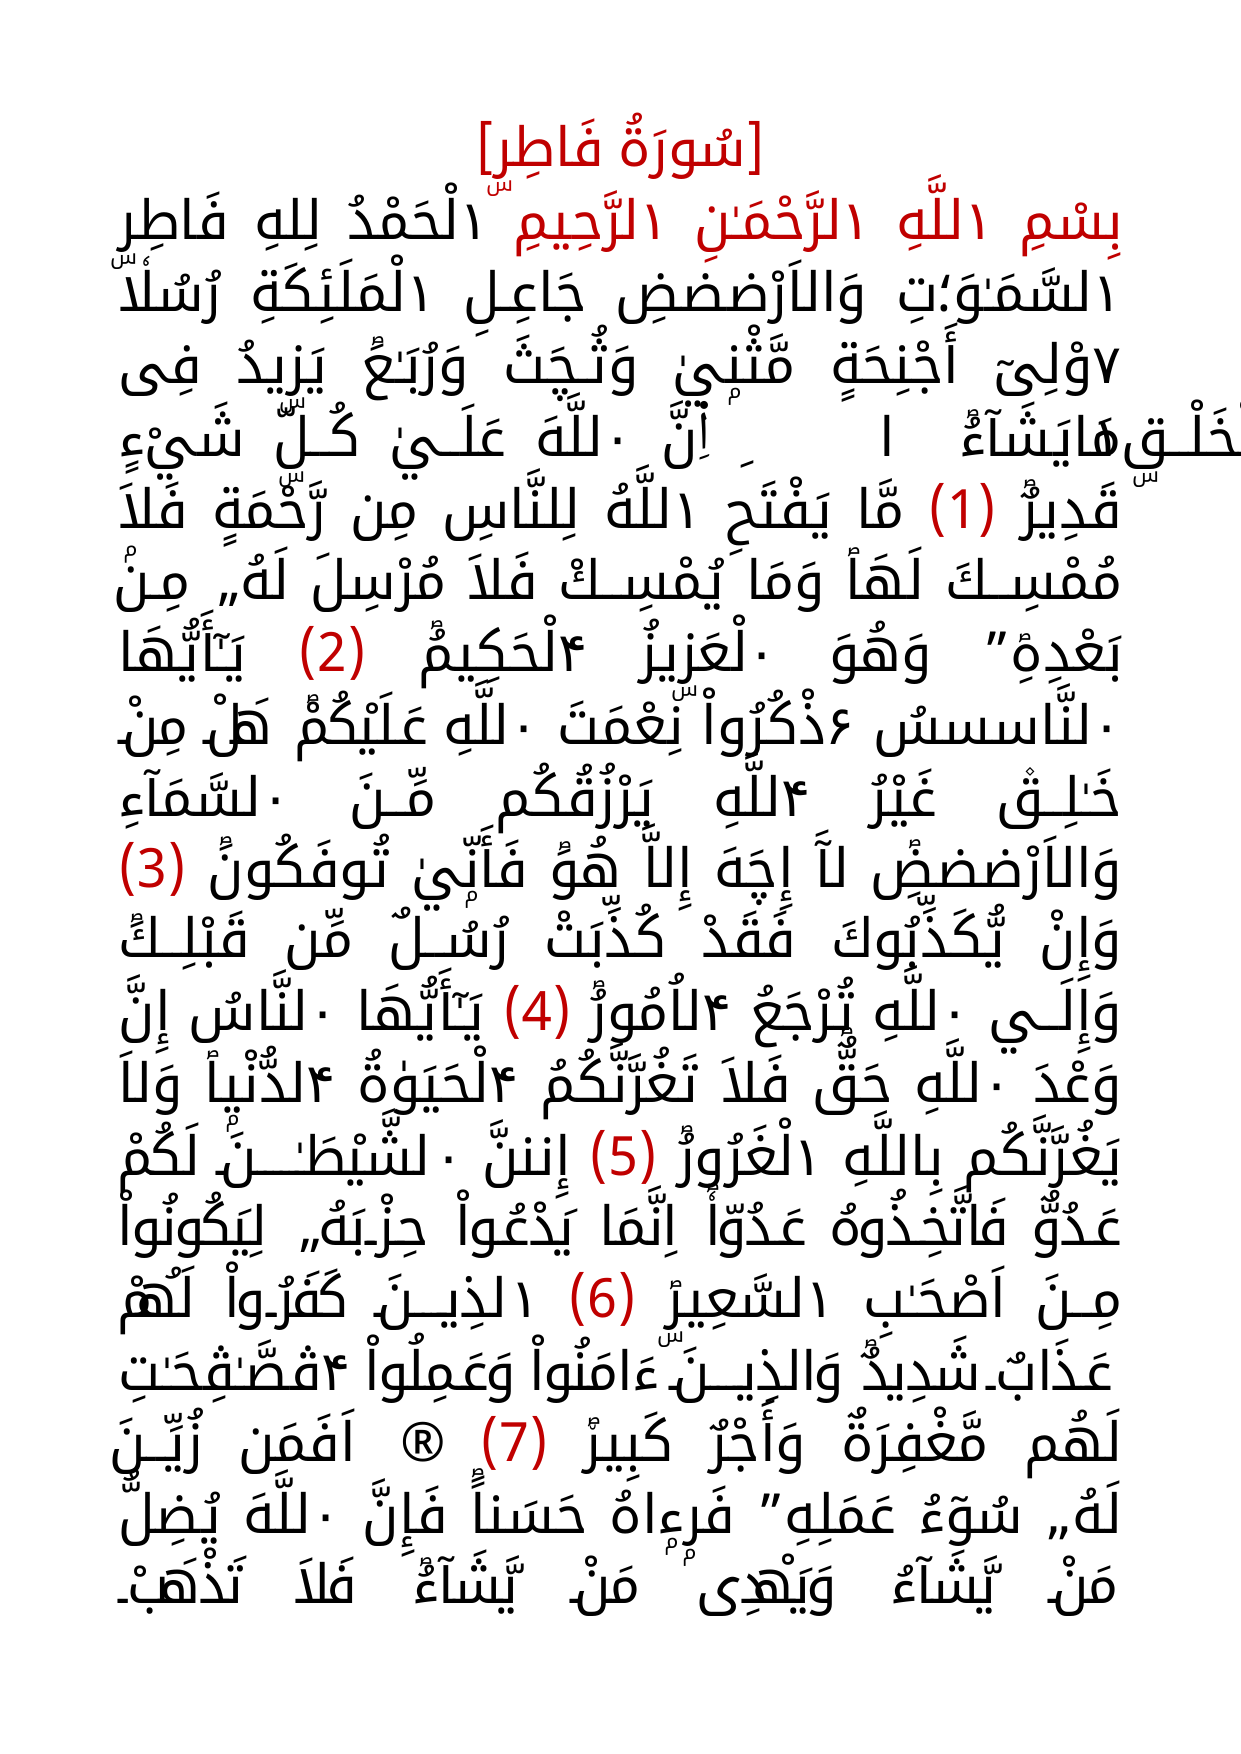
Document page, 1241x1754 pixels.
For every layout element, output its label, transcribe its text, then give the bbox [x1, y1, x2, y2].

text بِسْمِ ۱للَّهِ ۱لرَّحْمَـٰنِ ۱لرَّحِيمِ ۱لْحَمْدُ لِلهِ فَاطِرۣ ۱لسَّمَـٰوَ؛تِ وَالاَرْضضضِ جَاعِـلِ ۱لْمَلَئِكَةِ رُسُلٗا ۷وْلِىٓ أَجْنِحَةٍ مَّثْنۭيٰ وَثُـچَثَ وَرُبَـٰعَؐ يَزۣيدُ فِى ۱لْخَلْــقۣ مَا يَشَآءُؐ اِ۬نَّ ۰للَّهَ عَلَــيٰ كُــلّۣ شَيْءٍ قَدِيرٌؐ (1) مَّا يَفْتَحِ ۱للَّهُ لِلنَّاسِ مِن رَّحْمَةٍ فَلاَ مُمْسِــكَ لَهَاؐ وَمَا يُمْسِــكْ فَلاَ مُرْسِلَ لَهُ„ مِـنۢ بَعْدِهِؐ” وَهُوَ ۰لْعَزۣيزُ ۴لْحَكِيمُؐ (2) يَـٰٓأَيُّهَا ۰لنَّاسسسُ ۶ذْكُرُواْ نِعْمَتَ ۰للَّهِ عَلَيْكُمْؐ هَلْ مِنْ خَـٰلِــق۫ غَيْرُ ۴للَّهِ يَرْزُقُكُم مِّــنَ ۰لسَّمَآءِ وَالاَرْضضضِؐ لآَ إِچَهَ إِلاَّ هُوَؐ فَأَنّۭيٰ تُوفَكُونَؐ (3) وَإِنْ يُّكَذِّبُوكَ فَقَدْ كُذِّبَتْ رُسُــلٌ مِّن قَبْلِــكَؐ وَإِلَــي ۰للَّهِ تُرْجَعُ ۴لاُمُورُؐ (4) يَـٰٓأَيُّهَا ۰لنَّاسُ إِنَّ وَعْدَ ۰للَّهِ حَقٌّؐ فَلاَ تَغُرَّنَّكُمُ ۴لْحَيَوٰةُ ۴لدُّنْيۭاؐ وَلاَ يَغُرَّنَّكُم بِاللَّهِ ۱لْغَرُورُؐ (5) إِنننَّ ۰لشَّيْطَـٰــنَ لَكُمْ عَدُوٌّ فَاتَّخِذُوهُ عَدُوّاٗؐ اِنَّمَا يَدْعُواْ حِزْبَهُ„ لِيَكُونُواْ مِــنَ اَصْحَـٰبِ ۱لسَّعِيرۣؐ (6) ۱لذِيــنَ كَفَرُواْ لَهُمْ عَذَابٌ شَدِيدٌؐ وَالذِيــنَ ءَامَنُواْ وَعَمِلُواْ ۴ڤصَّـٰڤِحَـٰتِ لَهُم مَّغْفِرَةٌ وَأَجْرٌ كَبِير٘ؐ (7) ® اَفَمَن زُيِّــنَ لَهُ„ سُوٓءُ عَمَلِهِ” فَرۭءۭاهُ حَسَناًؐ فَإِنَّ ۰للَّهَ يُضِلُّ مَنْ يَّشَآءُ وَيَهْدِى مَنْ يَّشَآءُؐ فَلاَ تَذْهَبْ نَفْسُــكَ عَلَيْهِمْ حَسَرَ؛تٖؐ اِنننَّ ۰للَّهَ عَلِيمٛ بِمَا يَصْنَعُونَؐ (8) وَاللَّهُ ۴ﻟـذِىٓ أَرْسَلَ ۰لرّۣيَـٰحَ فَتُثِيرُ سَحَاباً فَسُقْنَـٰهُ إِلَيٰ بَلَدٍ مَّيِّتٍ فَأَحْيَيْنَا بِهِ ۱لاَرْضَ بَعْدَ مَوْتِهَاؐ كَذَ؛لِــكَ ۰لنُّشُورُؐ (9) مَــن كَانَ يُرۣيدُ ۴لْعِزَّةَ فَلِلهِ ۱لْعِزَّةُ جَمِيعاٗؐ اِلَيْهِ يَصْعَدُ ۴لْكَلِمُ ۴لطَّيِّبُؐ وَالْعَمَــلُ ۴لصَّـٰلِحُ يَرْفَعُهُؐ, وَالذِينَ يَمْكُرُونَ ۰لسَّيِّـَٔاتِ لَهُمْ عَذَابٌ شَدِيدٌؐ وَمَكْرُ ٱُوْلَئِــكَ هُوَ يَبُورُؐ (10) وَاللَّهُ خَلَقَكُم مِّن تُرَابٍ ثُمَّ مِــن نُّطْفَةٍ ثُمَّ جَعَلَكُمُ; أَزْوَ؛جاًؐ وَمَا تَحْمِلُ مِنُ ۷نثۭيٰ وَلاَ تَضَعُ إِلاَّ بِعِلْمِهِؐ” وَمَا يُعَمَّرُ مِــن مُّعَمَّرٍ وَلاَ يُنقَصُ مِنْ عُمُرۣهِ“ إِلاَّ فِى كِتَـٰــبٖؐ اِنَّ ذَ؛لِــكَ عَلَــي ۰للَّهِ يَسِيرٌؐ (11) وَمَا يَسْتَوۣى ۱ڤْبَحْرَ؛نِؐ هَـٰذَا عَذْبٌ فُرَاتٌ سَآئِغٌ شَرَابُهُ„ وَهَـٰذَا مِلْح٘ ۷جَاجٌؐ وَمِن كُــلٍّ تَاكُلُونَ لَحْماً طَرۣيّاً وَتَسْتَخْرۣجُونَ حِلْيَةً تَلْبَسُونَهَاؐ وَتَرَي ۰لْفُلْــكَ فِيهِ مَوَاخِرَ لِتَبْتَغُواْ مِن فَضْلِهِ” وَلَعَلَّكُمْ تَشْكُرُونَؐ (12) يُولِجُ ۴ليْلَ فِى ۱لنَّهۭارۣ وَيُولِجُ ۴لنَّهَارَ فِى ۱ليْلِؐ وَسَخَّرَ ۰لشَّمْسَ وَالْقَمَرَؐ كُلٌّ يَجْرۣى لَأِجَــلٍ مُّسَمّيًؐ ذَ؛لِكُمُ ۴للَّهُ رَبُّكُمْ لَهُ ۴لْمُلْــكُؐ وَالذِيــنَ تَدْعُونَ مِن دُونِهِ” مَا يَمْلِكُونَ مِن قِطْمِيرٖؐ (13) اِن تَدْعُوهُمْ لاَ يَسْمَعُواْ دُعَآءَكُمْ وَلَوْ سَمِعُواْ مَا "سْتَجَابُواْ لَكُمْؐ وَيَوْمَ ۰لْقِيَـٰمَةِ يَكْفُرُونَ بِشِرْكِكُمْؐ وَلاَ يُنَبِّيؖــكَ مِثْلُ خَبِيرٍؐ (14) ¥ يَـٰٓأَيُّهَا ۰لنَّاسسسُ أَنتُمُ ۴لْفُقَرَآءُ اِ۬لَي ۰للَّهِؐ وَاللَّهُ هُوَ ۰لْغَنِــيُّ ۴لْحَمِيدُؐ (15) إِنْ يَّشَأْ يُذْهِبْكُمْ وَيَاتِ بِخَلْقٍ جَدِيدٍؐ (16) وَمَا ذَ؛لِــكَ عَلَــي ۰للَّهِ بِعَزۣيزٍؐ (17) وَلاَ تَزۣرُ وَازۣرَةٌ وۣزْرَ ٱُخْرۭيٰؐ وَإِن تَدْعُ مُثْقَلَة٘ اِلَيٰ حِمْلِهَا لاَ يُحْمَلْ مِنْهُ شَيْءٌ وَلَوْ كَانَ ذَا قُرْبۭيٰٓؐ إِنَّمَا تُنذِرُ ۴لذِيــنَ يَخْشَوْنَ رَبَّهُم بِالْغَيْــبِ وَأَقَامُواْ ۴لصَّلَوٰةَؐ وَمَن تَزَكّۭيٰ فَإِنَّمَا يَتَزَكّۭيٰ لِنَفْسِهِؐ” وَإِلَي ۰للَّهِ ۱لْمَصِيرُؐ (18) وَمَا يَسْتَوۣى ۱لاَعْمۭيٰ وَالْبَصِيرُ (19) وَلاَ ۰لظُّلُمَـٰـــتُ وَلاَ ۰لنُّورُ (20) وَلاَ ۰لظِّلُّ وَلاَ ۰لْحَرُورُؐ (21) وَمَا يَسْتَوۣى ۱لاَحْيَآءُ وَلاَ ۰لاَمْوَ؛تُؐ إِنَّ ۰للَّهَ يُسْمِعُ مَنْ يَّشَآءُؐ وَمَآ أَنتَ بِمُسْمِعٍ مَّن فِى ۱لْقُبُورۣؐ (22) إِنَ اَنتَ إِلاَّ نَذِير٘ؐ (23) اِنَّآ أَرْسَلْنَـٰكَ بِالْحَقِّ بَشِيراً وَنَذِيراًؐ وَإِن مِّــنُ ۷مَّةٖ اِلاَّ خَلاَ فِيهَا نَذِيرٌؐ (24) وَإِنْ يُّكَذِّبُوكككَ فَقَدْ كَذَّبَ ۰لذِينَ مِــن قَبْلِهِمْ جَآءَتْهُمْ رُسُلُهُم بِالْبَيِّنَـٰتِ وَبِالزُّبُرۣ وَبِالْكِتَـٰبِ ۱لْمُنِيرۣ (25) ثُمَّ أَخَذتُّ ۴لذِيــنَ كَفَرُواْؐ فَكَيْفَ كَانَ نَكِيرۣؐ“ (26) أَلَمْ تَرَ أَنَّ ۰للَّهَ أَنزَلَ مِــنَ ۰لسَّمَآءِ مَآءً فَأَخْرَجْنَا بِهِ” ثَمَرَ؛تٍ مُّخْتَلِفاٗ اَلْوَ؛نُهَاؐ وَمِنَ ۰لْجِبَالِ جُدَدٛ بِيضٌ وَحُمْرٌ مُّخْتَلِف٘ اَلْوَ؛نُهَا وَغَرَابِيبُ سُودٌؐ (27) وَمِــنَ ۰لنَّاسِ وَالدَّوَآبِّ وَالاَنْعَـٰمِ مُخْتَلِف٘ اَلْوَ؛نُهُ„ كَذَ؛لِــكَؐ إِنَّمَا يَخْشَــي ۰للَّهَ مِنْ عِبَادِهِ ۱لْعُلَمَـٰٓؤُاْؐ اِ۬نَّ ۰للَّهَ عَزۣيز٘ غَفُور٘ؐ (28) اِنَّ ۰لذِينَ يَتْلُونَ كِتَـٰبَ ۰للَّهِ وَأَقَامُواْ ۴لصَّلَوٰةَ وَأَنفَقُواْ مِمَّا رَزَقْنَـٰهُمْ سِرّاً وَعَچَنِيَةً يَرْجُونَ تِجَـٰرَةً لَّن تَبُورَ (29) لِيُوَفِّيَهُمُ; ٱُجُورَهُمْ وَيَزۣيدَهُم مِّن فَضْلِهِؐ“ إِنَّهُ„ غَفُورٌ شَكُورٌؐ (30) ® وَاﻟـذِىٓ أَوْحَيْنَآ إِلَيْــكَ مِــنَ ۰لْكِتَـٰبِ هُوَ ۰لْحَــقُّ مُصَدِّقاً لِّمَا بَيْنَ يَدَيْهِؐ إِنَّ ۰للَّهَ بِعِبَادِهِ” لَخَبِيرٛ بَصِيرٌؐ (31) ثُمَّ أَوْرَثْنَا ۰لْكِتَـٰــبَ ۰لذِينَ "صْطَفَيْنَا مِنْ عِبَادِنَاؐ فَمِنْهُمْ ظَالِمٌ لِّنَفْسِهِؐ” وَمِنْهُم مُّقْتَصِدٌؐ وَمِنْهُمْ سَابِـقٛ بِالْخَيْرَ؛تِ بِإِذْنِ ۱للَّهِؐ ذَ؛لِــكَ هُوَ ۰لْفَضْــلُ ۴لْكَبِيرُؐ (32) جَنَّـٰتُ عَدْنٍ يَدْخُلُونَهَا يُحَلَّوْنَ فِيهَا مِــنَ اَسَاوۣرَ مِــن ذَهَبٍ وَلُؤْلُؤاًؐ وَلِبَاسُهُمْ فِيهَا حَرۣيرٌؐ (33) وَقَالُواْ ۴لْحَمْدُ لِلهِ ۱ﻟـذِىٓ أَذْهَبَ عَنَّا ۰لْحَزَنَ إِنَّ رَبَّنَا لَغَفُورٌ شَكُور٘ؐ (34) ۱ﻟـذِىٓ أَحَلَّنَا دَارَ ۰لْمُقَامَةِ مِن فَضْلِهِ” لاَ يَمَسُّنَا فِيهَا نَصَــبٌ وَلاَ يَمَسُّنَا فِيهَا لُغُوبٌؐ (35) وَالذِيــنَ كَفَرُواْ لَهُمْ نَارُ جَهَنَّمَ لاَ يُقْضۭــيٰ عَلَيْهِمْ فَيَمُوتُواْ وَلاَ يُخَفَّفُ عَنْهُم مِّــنْ عَذَابِهَاؐ كَذَ؛لِكَ نَجْزۣى كُلَّ كَفُورٍؐ (36) وَهُمْ يَصْطَرۣخُونَ فِيهَا رَبَّنَآ أَخْرۣجْنَا نَعْمَــلْ صَـٰڤِحاٗ غَيْرَ ۰ﻟ﮲ كُنَّا نَعْمَلُؐ أَوَلَمْ نُعَمِّرْكُم مَّا يَتَذَكَّرُ فِيهِ مَــن تَذَكَّرَ وَجَآءَكُمُ ۴لنَّذِيرُؐ فَذُوقُواْؐ فَمَا لِلظَّـٰلِمِينَ مِن نَّصِيرٖؐ (37) اِنَّ ۰للَّهَ عَـٰلِمُ غَيْبِ ۱لسَّمَـٰوَ؛تِ وَالاَرْضِؐ إِنَّهُ„ عَلِيمٛ بِذَاتِ ۱لصُّدُورۣؐ (38) هُوَ ۰ﻟ﮲ جَعَلَكُمْ خَلَئِفَ فِى ۱لاَرْضِؐ فَمَــن كَفَرَ فَعَلَيْهِ كُفْرُهُؐ, وَلاَ يَزۣيدُ ۴لْكۭـٰفِرۣيــنَ كُفْرُهُمْ عِندَ رَبِّهِمُ; إِلاَّ مَقْتاًؐ وَلاَ يَزۣيدُ ۴لْكۭـٰفِرۣيــنَ كُفْرُهُمُ; إِلاَّ خَسَاراًؐ (39) قُلَ اَرَ×يْتُمْ شُرَكَآءَكُمُ ۴لذِيــنَ تَدْعُونَ مِن دُونِ ۱للَّهِ أَرُونِى مَاذَا خَلَقُواْ مِــنَ ۰لاَرْضِ أَمْ لَهُمْ شِرْكككٌ فِى ۱لسَّمَـٰوَ؛تِؐ أَمَ —اتَيْنَـٰهُمْ كِتَـٰباً فَهُمْ عَلَيٰ بَيِّنَـٰتٍ مِّنْهُؐ بَلِ اِنْ يَّعِدُ ۴لظَّـٰلِمُونَ بَعْضُهُم بَعْضاٗ اِلاَّ غُرُوراٗؐ (40) © اِنَّ ۰للَّهَ يُمْسِــكُ ۴لسَّمَـٰوَ؛تِ وَالاَرْضَ أَن تَزُولؐاَ وَلَئِن زَالَتَـآ إِنَ اَمْسَكَهُمَا مِــنَ اَحَدٍ مِّنۢ بَعْدِهِؐ“ إِنَّهُ„ كَانَ حَلِيماٗ غَفُوراًؐ (41) وَأَقْسَمُواْ بِاللَّهِ جَهْدَ أَيْمَـٰنِهِمْ لَـئِن جَآءَهُمْ نَذِيرٌ لَّيَكُونُــنَّ أَهْدۭيٰ مِـنِ اِحْدَي ۰لاُمَمِؐ فَلَمَّا جَآءَهُمْ نَذِيرٌ مَّا زَادَهُمُ; إِلاَّ نُفُوراٗؐ (42) 'سْتِكْبَاراً فِى ۱لاَرْضِ وَمَكْرَ ۰لسَّيِّئِؐ وَلاَ يَحِيقُ ۴لْمَكْرُ ۴لسَّيِّىُ اِ۬لاَّ بِأَهْلِهِؐ” فَهَلْ يَنظُرُونَ إِلاَّ سُنَّتَ ۰لاَوَّلِينَؐ فَلَن تَجِدَ لِسُنَّتِ ۱للَّهِ تَبْدِيلًؐا (43) وَلَن تَجِدَ لِسُنَّتِ ۱للَّهِ تَحْوۣيلٗؐا (44) اَوَلَمْ يَسِيرُواْ فِى ۱لاَرْضِ فَيَنظُرُواْ كَيْفَ كَانَ عَـٰقِبَةُ ۴لذِينَ مِن قَبْلِهِمْ وَكَانُوٓاْ أَشَدَّ مِنْهُمْ قُوَّةًؐ وَمَا كَانَ ۰للَّهُ لِيُعْجِزَهُ„ مِن شَيْءٍ فِى ۱لسَّمَـٰوَ؛تِ وَلاَ فِى ۱لاَرْضِؐ إِنَّهُ„ كَانَ عَلِيماً قَدِيراًؐ (45) وَلَوْ يُوَ۬اخِذُ ۴للَّهُ ۴لنَّاسسسَ بِمَا كَسَبُواْ مَا تَرَكَ عَلَــيٰ ظَهْرۣهَا مِــن دَآبَّةٍؐ وَچَكِنْ يُّوَ۬خِّرُهُمُ; إِلَـيٰٓ أَجَلٍ مُّسَمّيًؐ فَإِذَا جَآءَ اجَلُهُمْ فَإِنَّ ۰للَّهَ كَانَ بِعِبَادِهِ” بَصِيراً (46) [118, 189, 1122, 1626]
subtitle [سُورَةُ فَاطِرۣ] [118, 118, 1122, 189]
